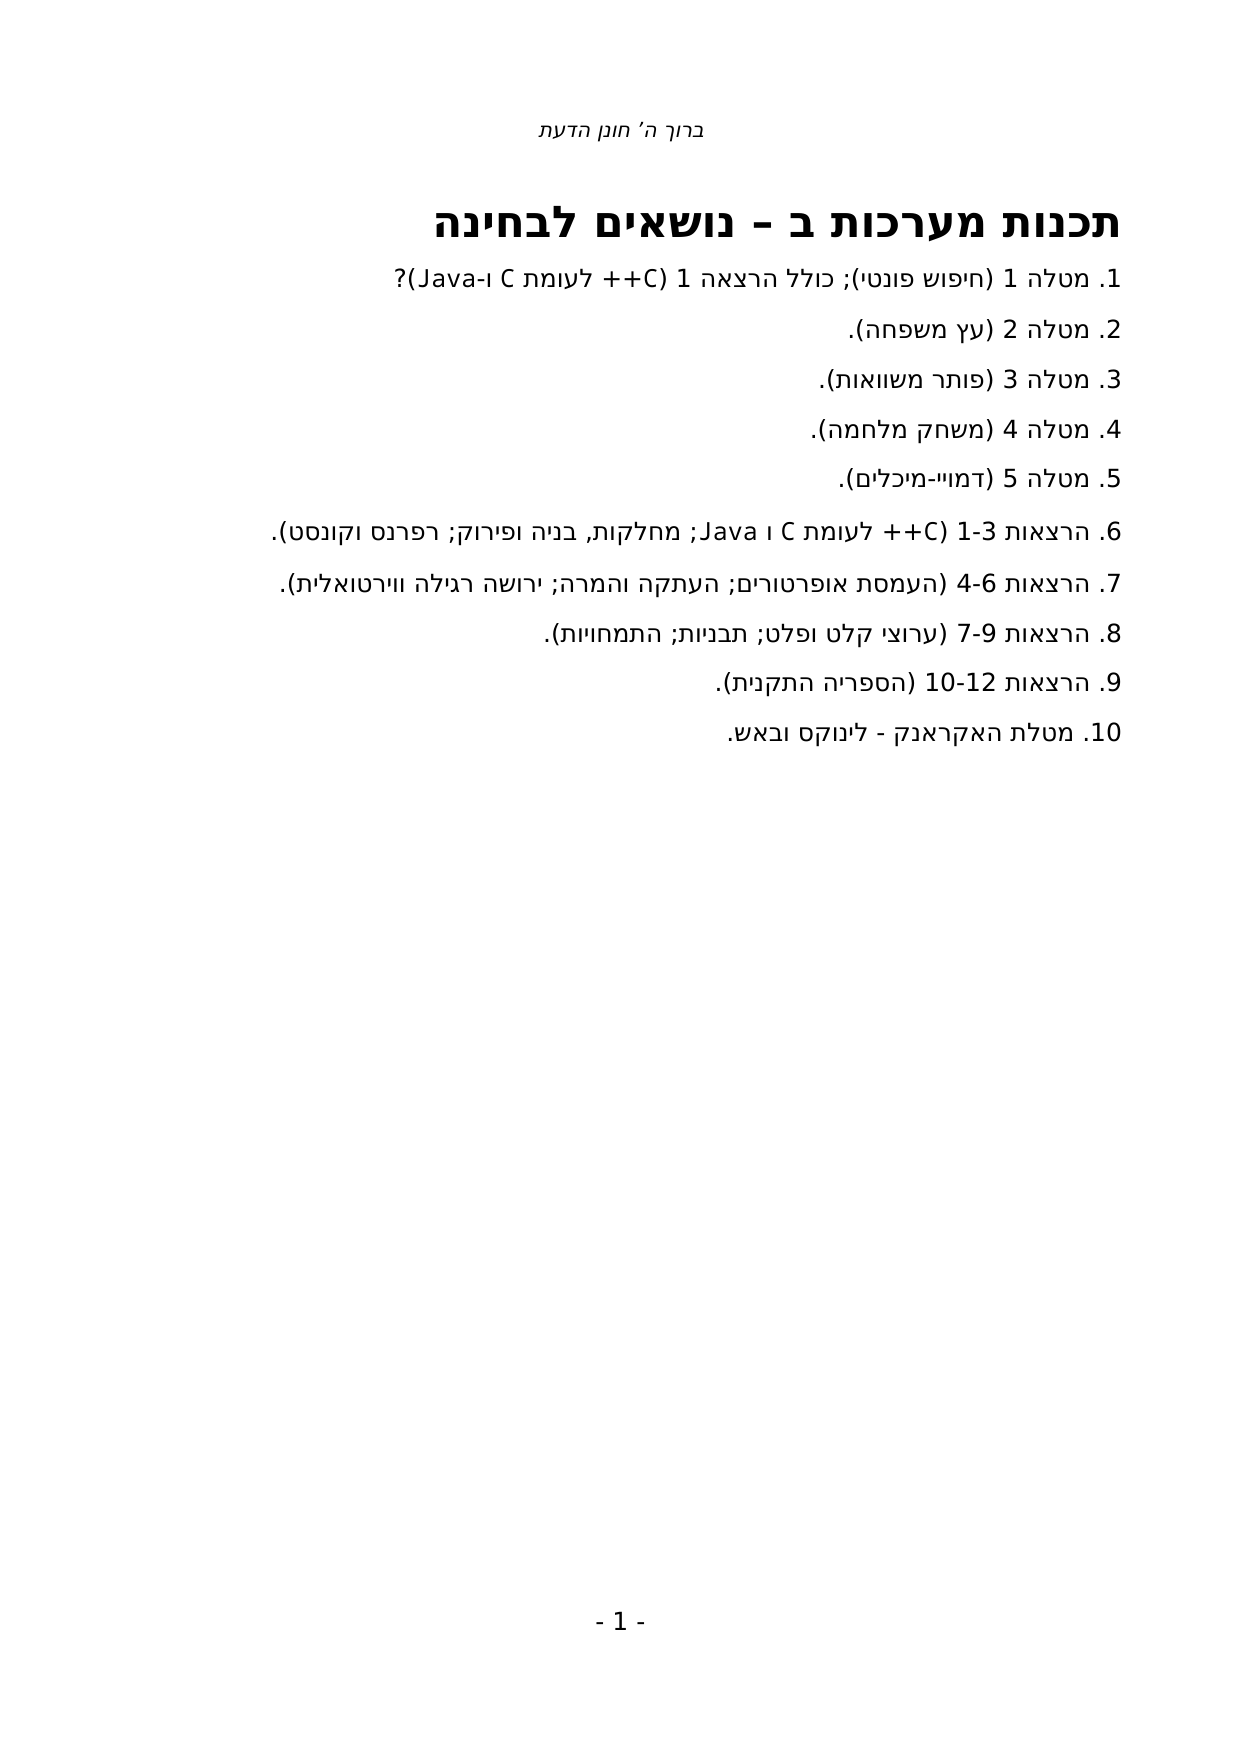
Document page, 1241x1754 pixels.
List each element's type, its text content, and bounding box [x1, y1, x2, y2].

text 8. הרצאות 7-9 (ערוצי קלט ופלט; תבניות; התמחויות). [118, 619, 1122, 648]
text 7. הרצאות 4-6 (העמסת אופרטורים; העתקה והמרה; ירושה רגילה ווירטואלית). [118, 569, 1122, 599]
text 3. מטלה 3 (פותר משוואות). [118, 365, 1122, 394]
text 6. הרצאות 1-3 (C++ לעומת C ו Java; מחלקות, בניה ופירוק; רפרנס וקונסט). [118, 514, 1122, 548]
text 1. מטלה 1 (חיפוש פונטי); כולל הרצאה 1 (C++ לעומת C ו-Java)? [118, 260, 1122, 294]
text 2. מטלה 2 (עץ משפחה). [118, 316, 1122, 345]
subtitle תכנות מערכות ב – נושאים לבחינה [118, 197, 1122, 248]
text 4. מטלה 4 (משחק מלחמה). [118, 415, 1122, 444]
text 10. מטלת האקראנק - לינוקס ובאש. [118, 718, 1122, 747]
text 9. הרצאות 10-12 (הספריה התקנית). [118, 669, 1122, 698]
text 5. מטלה 5 (דמויי-מיכלים). [118, 464, 1122, 494]
